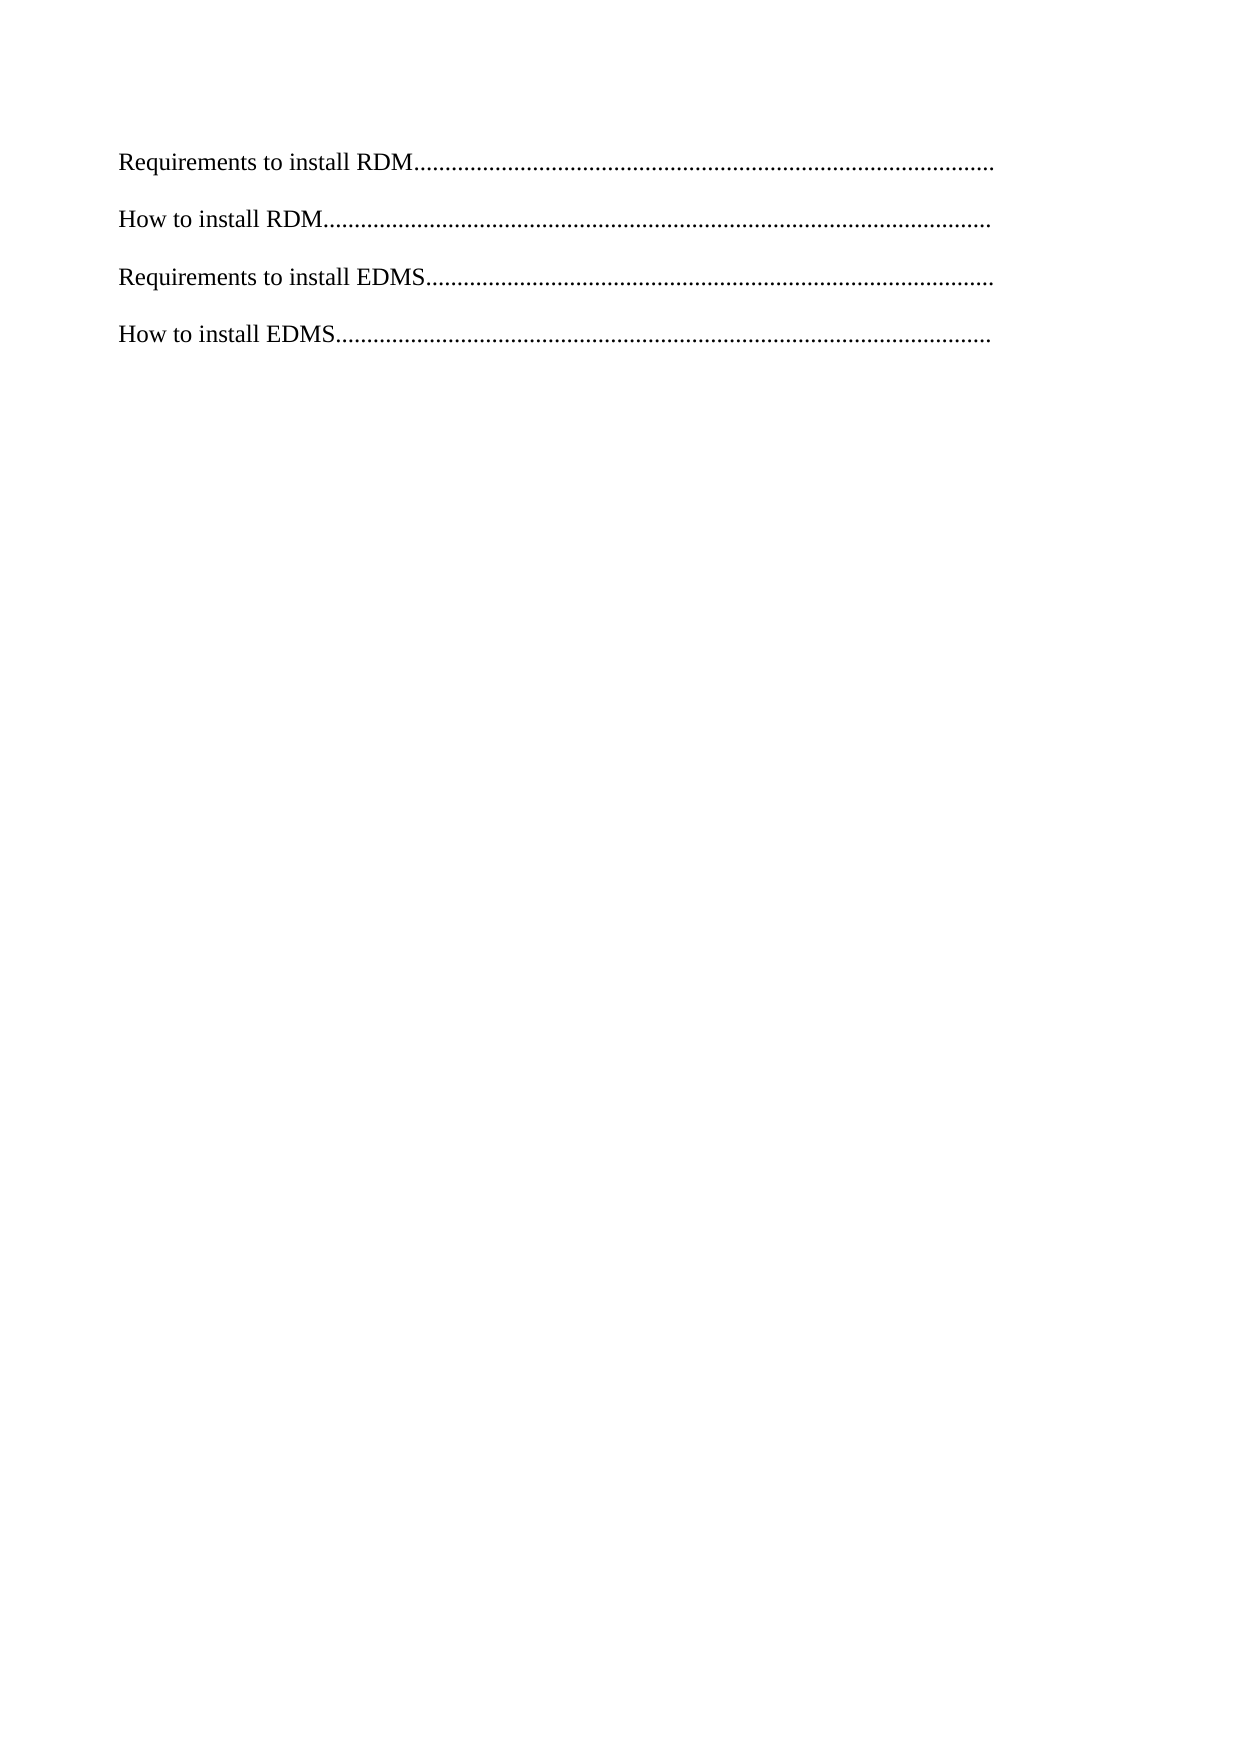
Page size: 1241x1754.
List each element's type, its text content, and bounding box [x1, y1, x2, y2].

text How to install EDMS......................................................................................................... [118, 319, 1122, 348]
text Requirements to install EDMS........................................................................................... [118, 262, 1122, 291]
text How to install RDM........................................................................................................... [118, 204, 1122, 233]
text Requirements to install RDM............................................................................................. [118, 147, 1122, 176]
